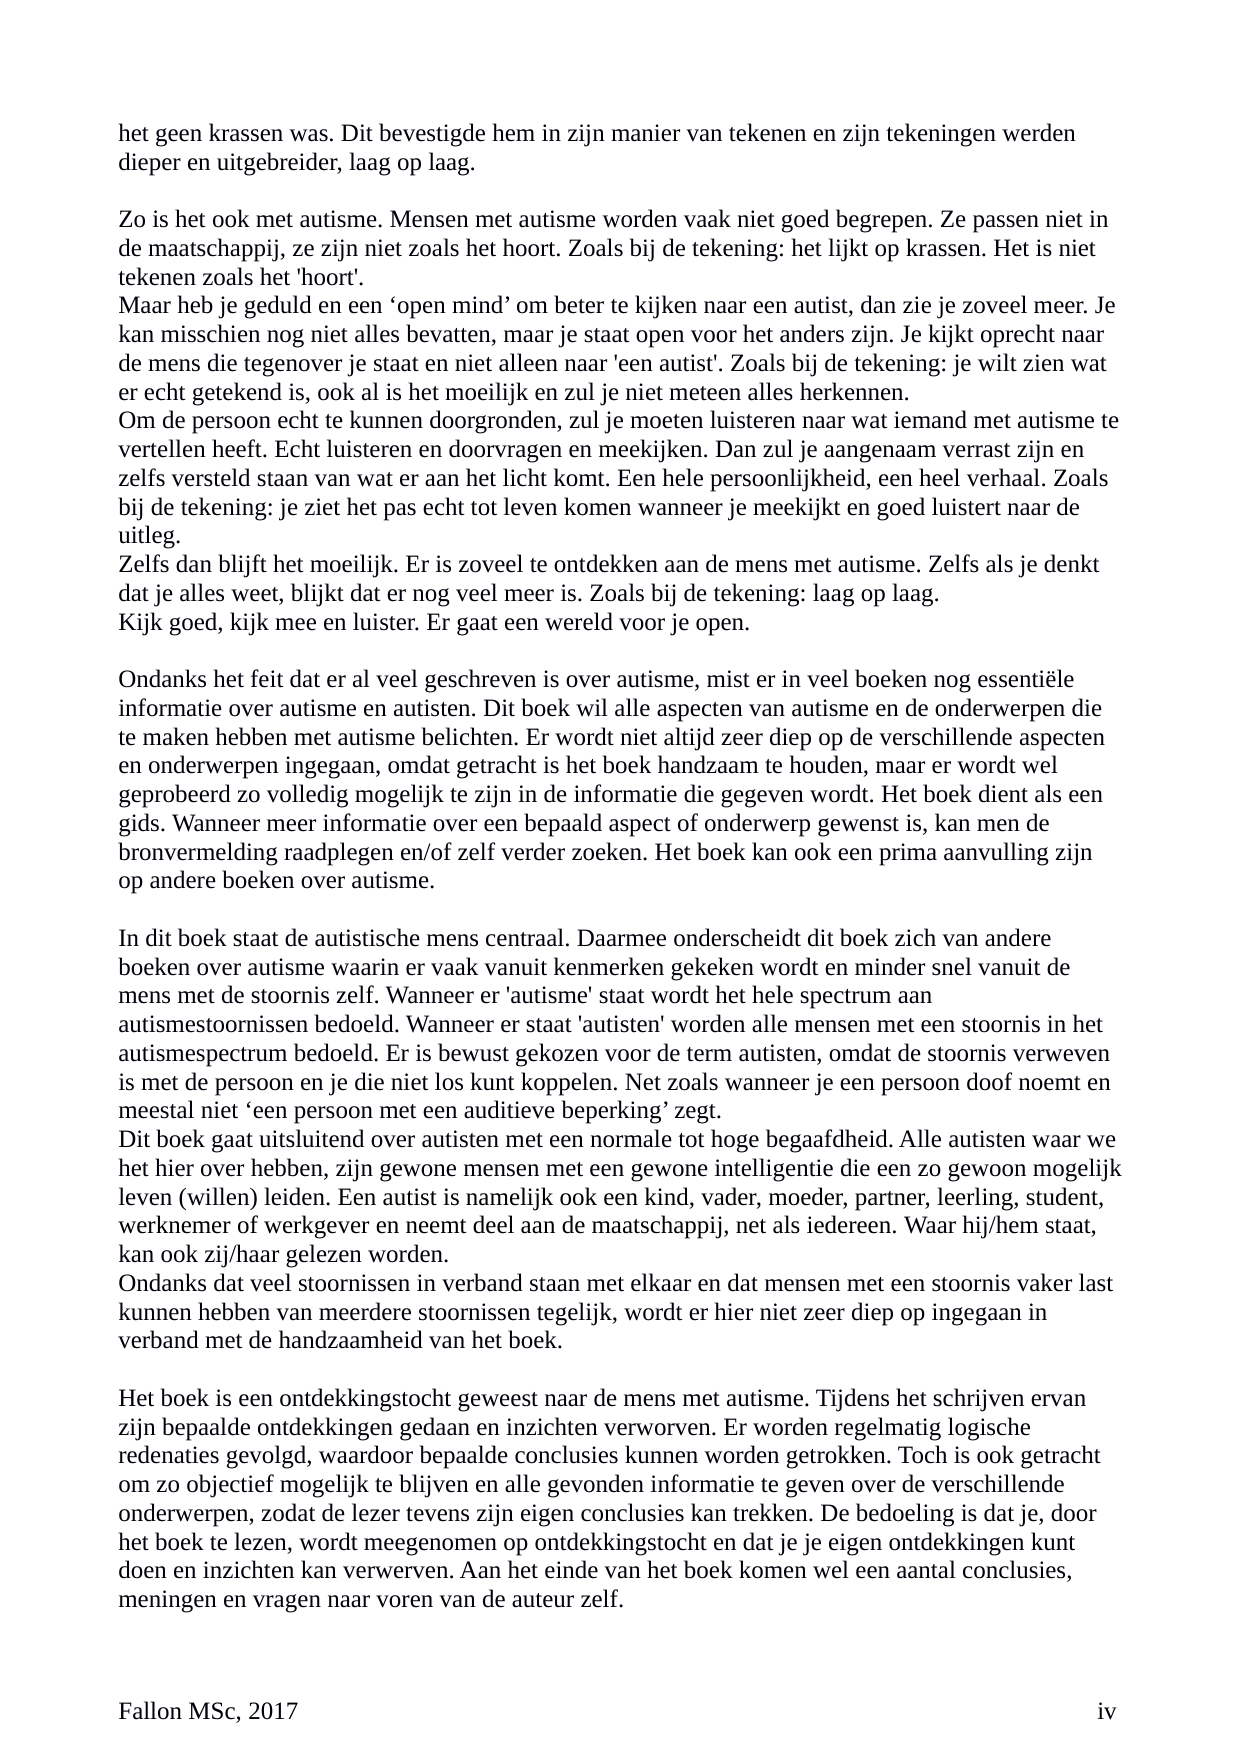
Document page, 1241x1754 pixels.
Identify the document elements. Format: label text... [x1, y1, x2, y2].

text Zelfs dan blijft het moeilijk. Er is zoveel te ontdekken aan de mens met autisme. Zelfs als je denkt dat je alles weet, blijkt dat er nog veel meer is. Zoals bij de tekening: laag op laag. [118, 549, 1122, 607]
text Zo is het ook met autisme. Mensen met autisme worden vaak niet goed begrepen. Ze passen niet in de maatschappij, ze zijn niet zoals het hoort. Zoals bij de tekening: het lijkt op krassen. Het is niet tekenen zoals het 'hoort'. [118, 204, 1122, 291]
text Maar heb je geduld en een ‘open mind’ om beter te kijken naar een autist, dan zie je zoveel meer. Je kan misschien nog niet alles bevatten, maar je staat open voor het anders zijn. Je kijkt oprecht naar de mens die tegenover je staat en niet alleen naar 'een autist'. Zoals bij de tekening: je wilt zien wat er echt getekend is, ook al is het moeilijk en zul je niet meteen alles herkennen. [118, 291, 1122, 406]
text Kijk goed, kijk mee en luister. Er gaat een wereld voor je open. [118, 607, 1122, 636]
text Dit boek gaat uitsluitend over autisten met een normale tot hoge begaafdheid. Alle autisten waar we het hier over hebben, zijn gewone mensen met een gewone intelligentie die een zo gewoon mogelijk leven (willen) leiden. Een autist is namelijk ook een kind, vader, moeder, partner, leerling, student, werknemer of werkgever en neemt deel aan de maatschappij, net als iedereen. Waar hij/hem staat, kan ook zij/haar gelezen worden. [118, 1124, 1122, 1268]
text Het boek is een ontdekkingstocht geweest naar de mens met autisme. Tijdens het schrijven ervan zijn bepaalde ontdekkingen gedaan en inzichten verworven. Er worden regelmatig logische redenaties gevolgd, waardoor bepaalde conclusies kunnen worden getrokken. Toch is ook getracht om zo objectief mogelijk te blijven en alle gevonden informatie te geven over de verschillende onderwerpen, zodat de lezer tevens zijn eigen conclusies kan trekken. De bedoeling is dat je, door het boek te lezen, wordt meegenomen op ontdekkingstocht en dat je je eigen ontdekkingen kunt doen en inzichten kan verwerven. Aan het einde van het boek komen wel een aantal conclusies, meningen en vragen naar voren van de auteur zelf. [118, 1383, 1122, 1613]
text Om de persoon echt te kunnen doorgronden, zul je moeten luisteren naar wat iemand met autisme te vertellen heeft. Echt luisteren en doorvragen en meekijken. Dan zul je aangenaam verrast zijn en zelfs versteld staan van wat er aan het licht komt. Een hele persoonlijkheid, een heel verhaal. Zoals bij de tekening: je ziet het pas echt tot leven komen wanneer je meekijkt en goed luistert naar de uitleg. [118, 406, 1122, 549]
text In dit boek staat de autistische mens centraal. Daarmee onderscheidt dit boek zich van andere boeken over autisme waarin er vaak vanuit kenmerken gekeken wordt en minder snel vanuit de mens met de stoornis zelf. Wanneer er 'autisme' staat wordt het hele spectrum aan autismestoornissen bedoeld. Wanneer er staat 'autisten' worden alle mensen met een stoornis in het autismespectrum bedoeld. Er is bewust gekozen voor de term autisten, omdat de stoornis verweven is met de persoon en je die niet los kunt koppelen. Net zoals wanneer je een persoon doof noemt en meestal niet ‘een persoon met een auditieve beperking’ zegt. [118, 923, 1122, 1124]
text het geen krassen was. Dit bevestigde hem in zijn manier van tekenen en zijn tekeningen werden dieper en uitgebreider, laag op laag. [118, 118, 1122, 176]
text Ondanks dat veel stoornissen in verband staan met elkaar en dat mensen met een stoornis vaker last kunnen hebben van meerdere stoornissen tegelijk, wordt er hier niet zeer diep op ingegaan in verband met de handzaamheid van het boek. [118, 1268, 1122, 1354]
text Ondanks het feit dat er al veel geschreven is over autisme, mist er in veel boeken nog essentiële informatie over autisme en autisten. Dit boek wil alle aspecten van autisme en de onderwerpen die te maken hebben met autisme belichten. Er wordt niet altijd zeer diep op de verschillende aspecten en onderwerpen ingegaan, omdat getracht is het boek handzaam te houden, maar er wordt wel geprobeerd zo volledig mogelijk te zijn in de informatie die gegeven wordt. Het boek dient als een gids. Wanneer meer informatie over een bepaald aspect of onderwerp gewenst is, kan men de bronvermelding raadplegen en/of zelf verder zoeken. Het boek kan ook een prima aanvulling zijn op andere boeken over autisme. [118, 664, 1122, 894]
